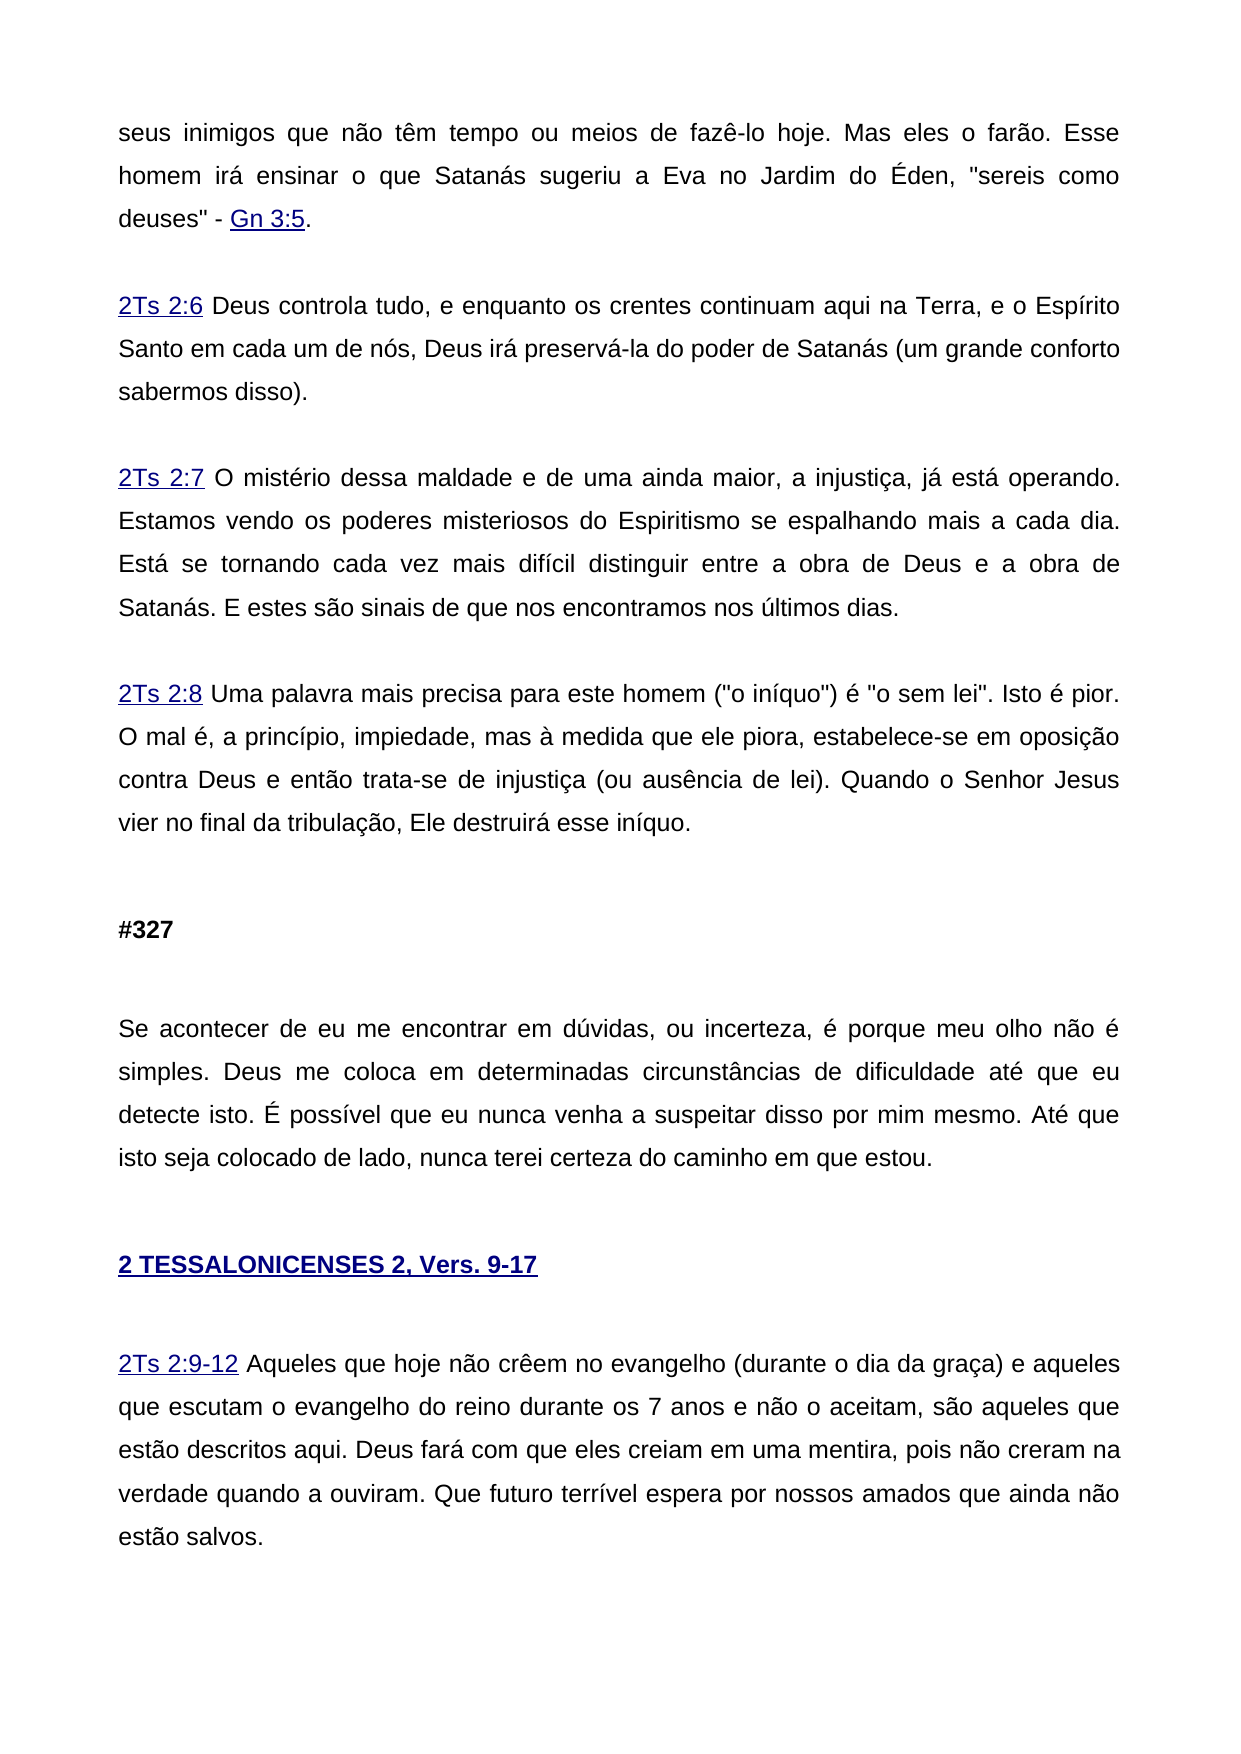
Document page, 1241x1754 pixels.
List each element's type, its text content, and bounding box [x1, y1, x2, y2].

text Se acontecer de eu me encontrar em dúvidas, ou incerteza, é porque meu olho não é simples. Deus me coloca em determinadas circunstâncias de dificuldade até que eu detecte isto. É possível que eu nunca venha a suspeitar disso por mim mesmo. Até que isto seja colocado de lado, nunca terei certeza do caminho em que estou. [118, 1014, 1122, 1172]
text 2Ts 2:6 Deus controla tudo, e enquanto os crentes continuam aqui na Terra, e o Espírito Santo em cada um de nós, Deus irá preservá-la do poder de Satanás (um grande conforto sabermos disso). [118, 291, 1122, 406]
text 2Ts 2:9-12 Aqueles que hoje não crêem no evangelho (durante o dia da graça) e aqueles que escutam o evangelho do reino durante os 7 anos e não o aceitam, são aqueles que estão descritos aqui. Deus fará com que eles creiam em uma mentira, pois não creram na verdade quando a ouviram. Que futuro terrível espera por nossos amados que ainda não estão salvos. [118, 1349, 1122, 1550]
text 2Ts 2:7 O mistério dessa maldade e de uma ainda maior, a injustiça, já está operando. Estamos vendo os poderes misteriosos do Espiritismo se espalhando mais a cada dia. Está se tornando cada vez mais difícil distinguir entre a obra de Deus e a obra de Satanás. E estes são sinais de que nos encontramos nos últimos dias. [118, 463, 1122, 621]
text seus inimigos que não têm tempo ou meios de fazê-lo hoje. Mas eles o farão. Esse homem irá ensinar o que Satanás sugeriu a Eva no Jardim do Éden, "sereis como deuses" - Gn 3:5. [118, 118, 1122, 233]
subtitle 2 TESSALONICENSES 2, Vers. 9-17 [118, 1250, 1122, 1279]
text 2Ts 2:8 Uma palavra mais precisa para este homem ("o iníquo") é "o sem lei". Isto é pior. O mal é, a princípio, impiedade, mas à medida que ele piora, estabelece-se em oposição contra Deus e então trata-se de injustiça (ou ausência de lei). Quando o Senhor Jesus vier no final da tribulação, Ele destruirá esse iníquo. [118, 679, 1122, 837]
subtitle #327 [118, 915, 1122, 944]
